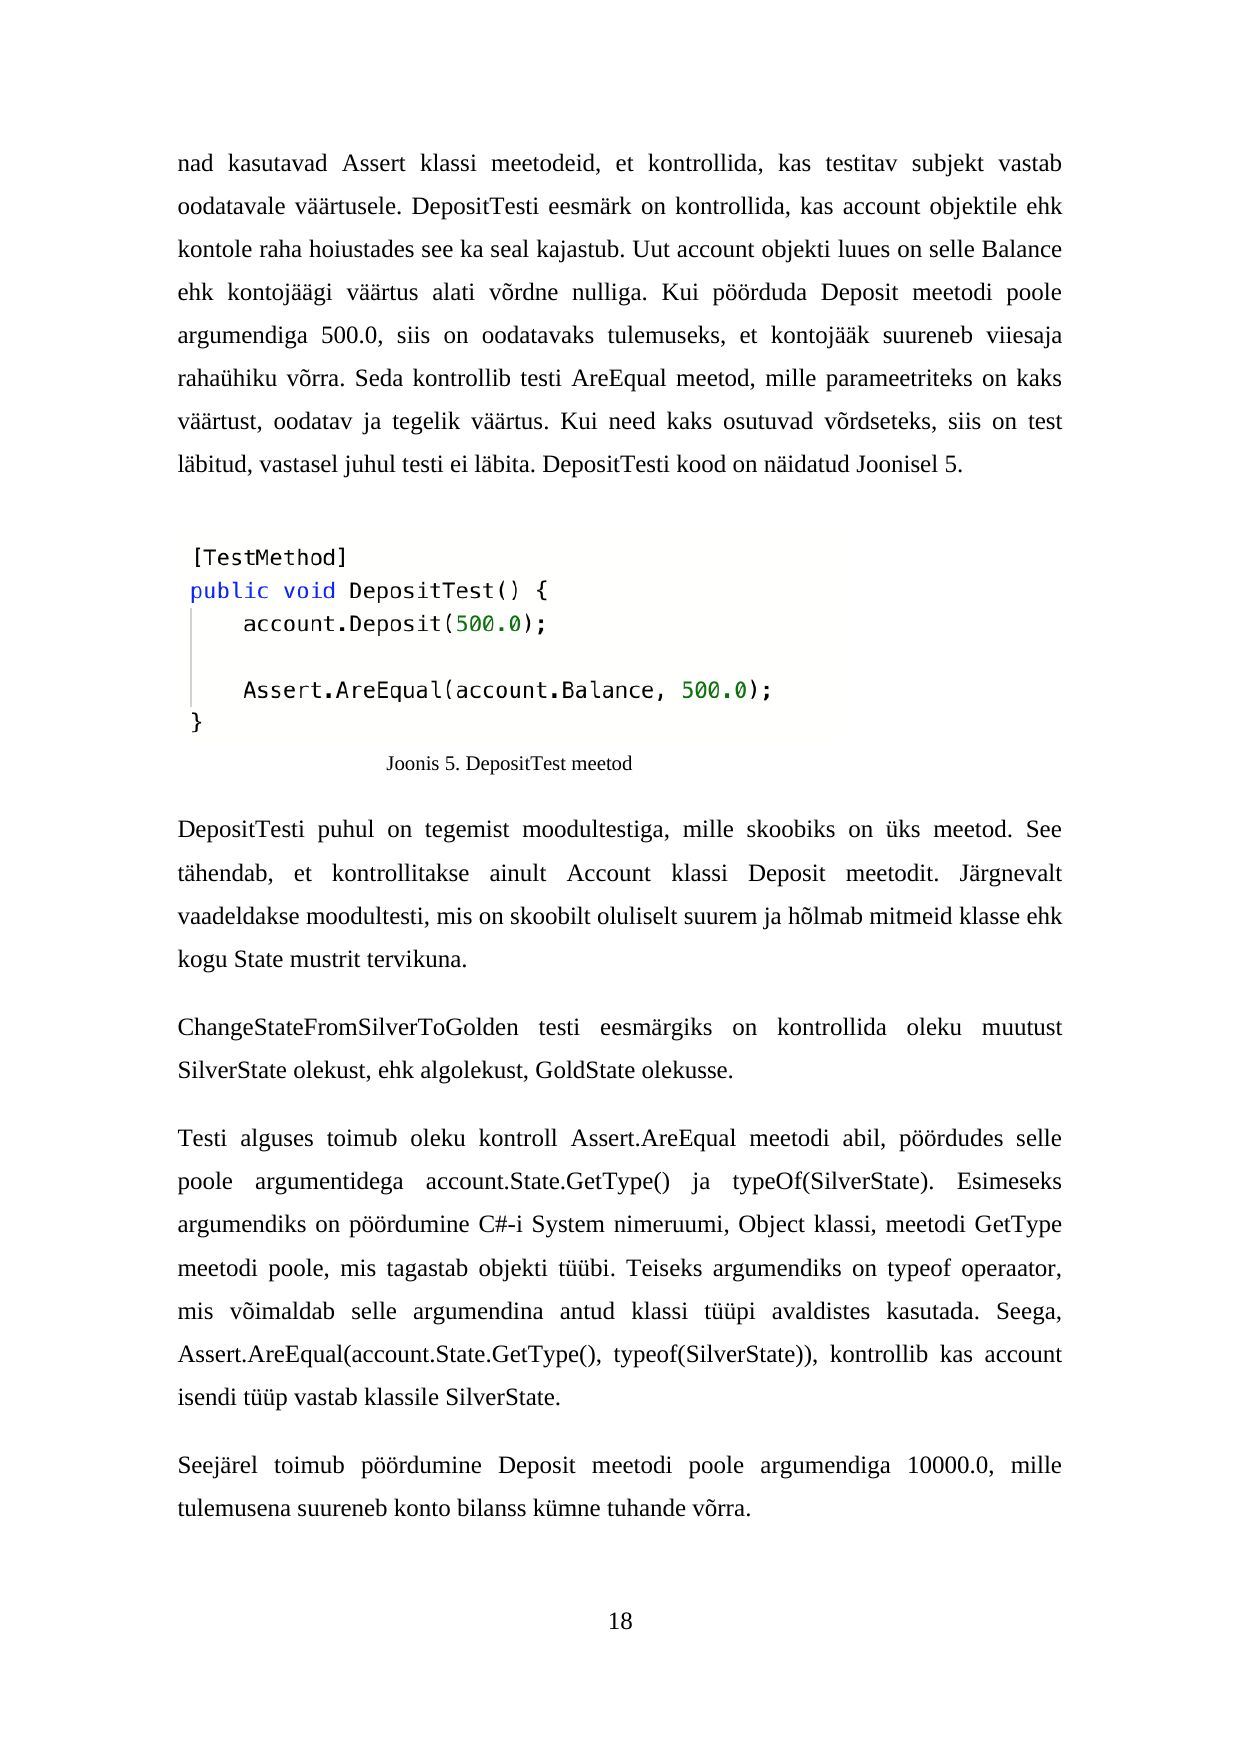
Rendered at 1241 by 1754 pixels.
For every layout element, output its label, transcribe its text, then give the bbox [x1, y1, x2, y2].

text ChangeStateFromSilverToGolden testi eesmärgiks on kontrollida oleku muutust SilverState olekust, ehk algolekust, GoldState olekusse. [177, 1012, 1063, 1084]
text Seejärel toimub pöördumine Deposit meetodi poole argumendiga 10000.0, mille tulemusena suureneb konto bilanss kümne tuhande võrra. [177, 1450, 1063, 1522]
text Joonis 5. DepositTest meetod [177, 743, 842, 775]
text DepositTesti puhul on tegemist moodultestiga, mille skoobiks on üks meetod. See tähendab, et kontrollitakse ainult Account klassi Deposit meetodit. Järgnevalt vaadeldakse moodultesti, mis on skoobilt oluliselt suurem ja hõlmab mitmeid klasse ehk kogu State mustrit tervikuna. [177, 814, 1063, 973]
text Testi alguses toimub oleku kontroll Assert.AreEqual meetodi abil, pöördudes selle poole argumentidega account.State.GetType() ja typeOf(SilverState). Esimeseks argumendiks on pöördumine C#-i System nimeruumi, Object klassi, meetodi GetType meetodi poole, mis tagastab objekti tüübi. Teiseks argumendiks on typeof operaator, mis võimaldab selle argumendina antud klassi tüüpi avaldistes kasutada. Seega, Assert.AreEqual(account.State.GetType(), typeof(SilverState)), kontrollib kas account isendi tüüp vastab klassile SilverState. [177, 1123, 1063, 1411]
picture [177, 530, 842, 743]
text nad kasutavad Assert klassi meetodeid, et kontrollida, kas testitav subjekt vastab oodatavale väärtusele. DepositTesti eesmärk on kontrollida, kas account objektile ehk kontole raha hoiustades see ka seal kajastub. Uut account objekti luues on selle Balance ehk kontojäägi väärtus alati võrdne nulliga. Kui pöörduda Deposit meetodi poole argumendiga 500.0, siis on oodatavaks tulemuseks, et kontojääk suureneb viiesaja rahaühiku võrra. Seda kontrollib testi AreEqual meetod, mille parameetriteks on kaks väärtust, oodatav ja tegelik väärtus. Kui need kaks osutuvad võrdseteks, siis on test läbitud, vastasel juhul testi ei läbita. DepositTesti kood on näidatud Joonisel 5. [177, 148, 1063, 478]
